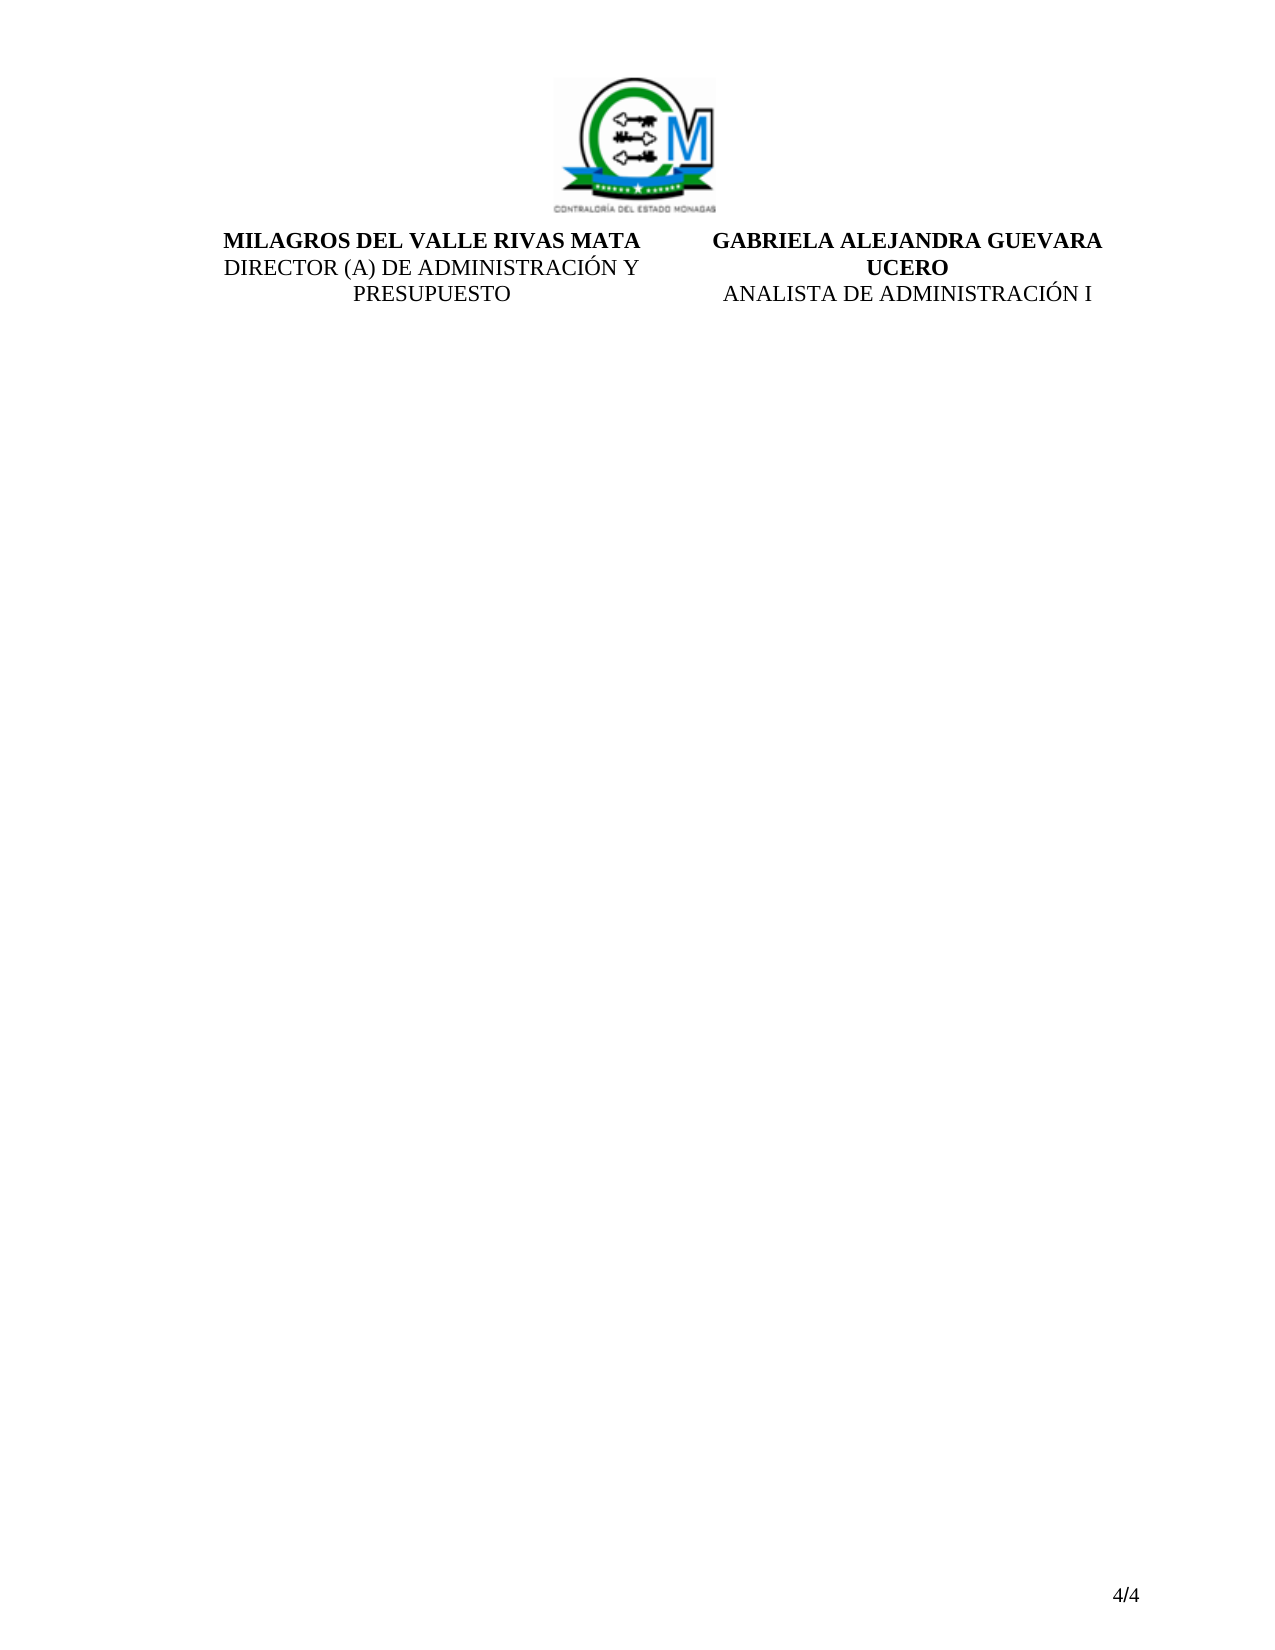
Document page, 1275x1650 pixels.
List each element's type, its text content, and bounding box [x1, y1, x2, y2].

table_cell GABRIELA ALEJANDRA GUEVARA UCERO ANALISTA DE ADMINISTRACIÓN I [684, 228, 1132, 333]
table_cell MILAGROS DEL VALLE RIVAS MATA DIRECTOR (A) DE ADMINISTRACIÓN Y PRESUPUESTO [180, 228, 683, 333]
picture [551, 75, 719, 216]
